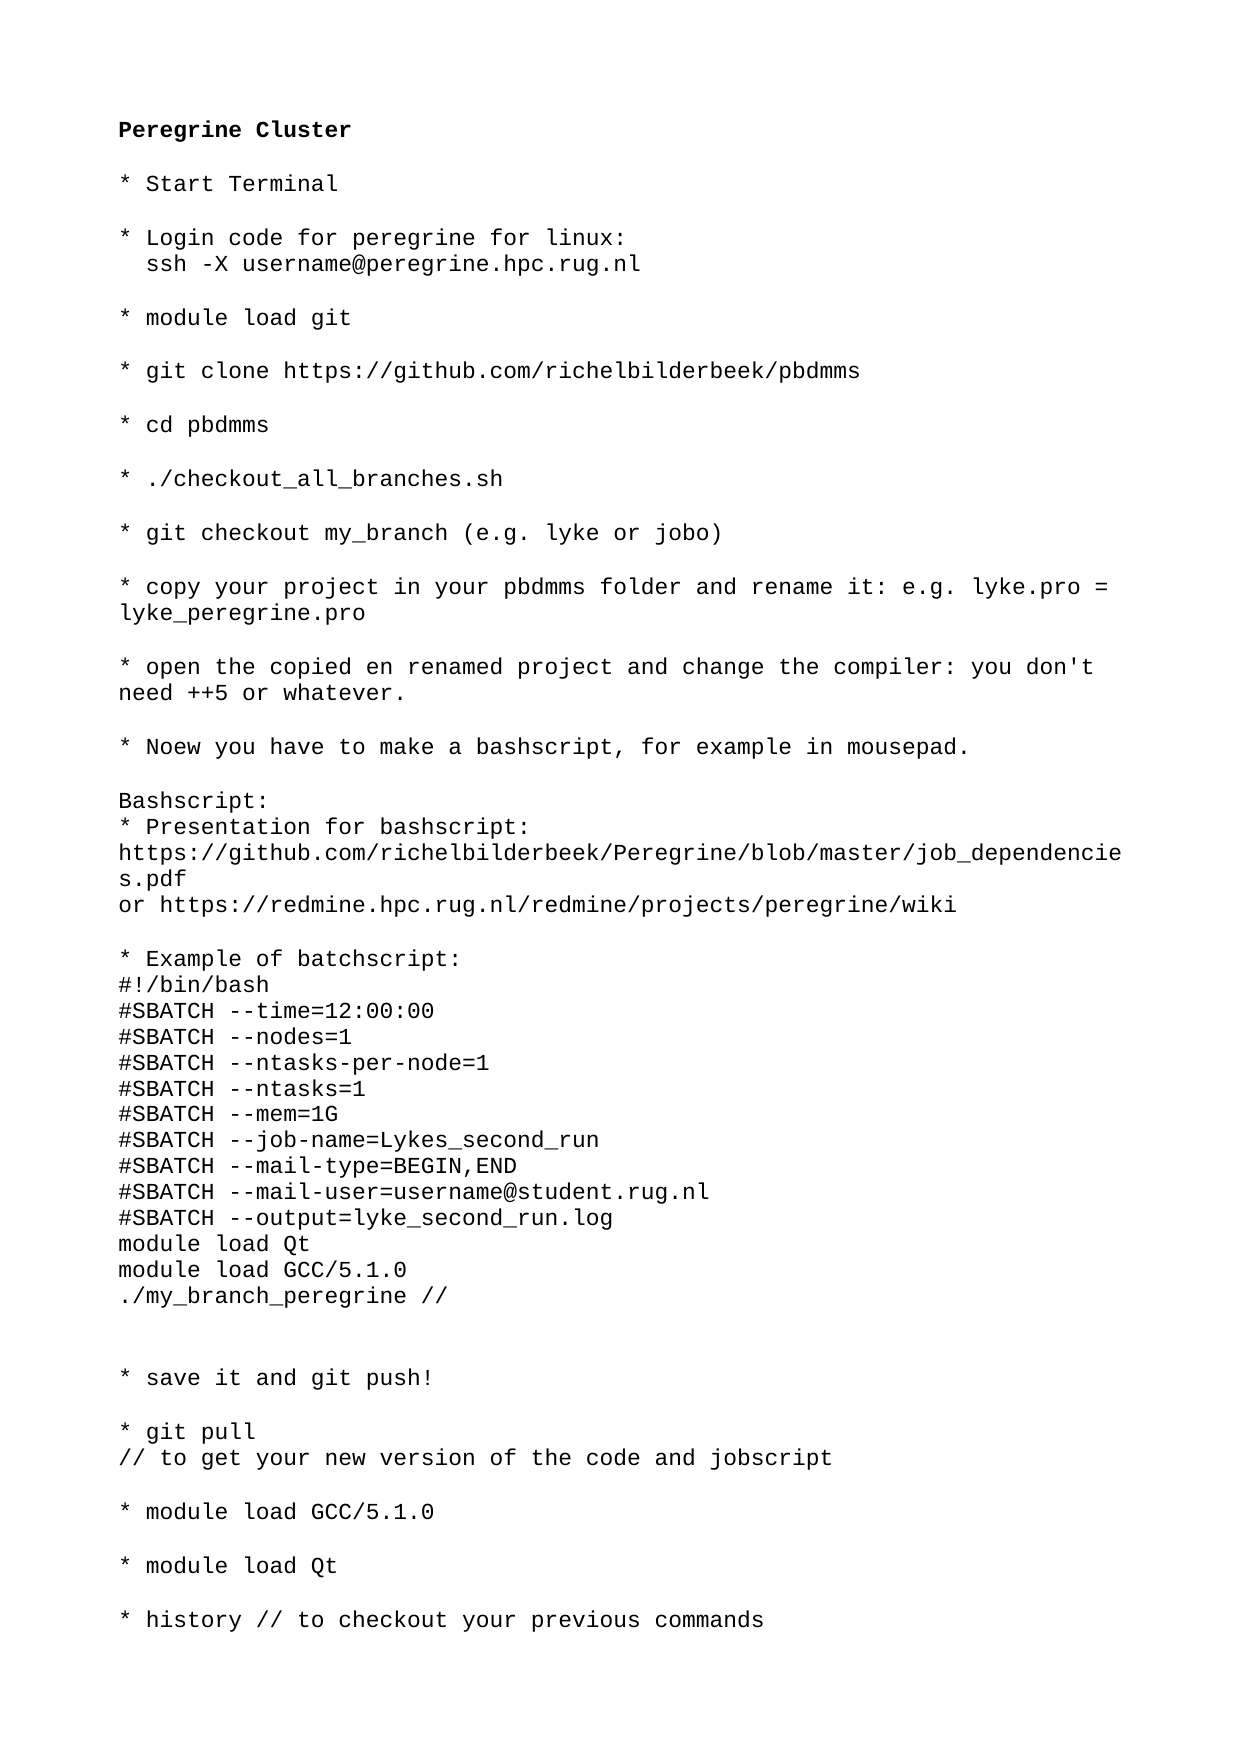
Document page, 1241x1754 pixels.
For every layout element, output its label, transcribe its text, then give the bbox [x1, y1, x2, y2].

text * open the copied en renamed project and change the compiler: you don't need ++5 or whatever. [118, 656, 1122, 707]
text #SBATCH --output=lyke_second_run.log [118, 1207, 1122, 1232]
text #SBATCH --mem=1G [118, 1103, 1122, 1129]
text * Example of batchscript: [118, 947, 1122, 973]
text * Presentation for bashscript: https://github.com/richelbilderbeek/Peregrine/blob/master/job_dependencies.pdf [118, 815, 1122, 893]
text * copy your project in your pbdmms folder and rename it: e.g. lyke.pro = lyke_peregrine.pro [118, 576, 1122, 628]
text * git checkout my_branch (e.g. lyke or jobo) [118, 522, 1122, 548]
text * Login code for peregrine for linux: [118, 226, 1122, 252]
text * module load GCC/5.1.0 [118, 1500, 1122, 1526]
text * git pull [118, 1420, 1122, 1446]
text ssh -X username@peregrine.hpc.rug.nl [118, 252, 1122, 278]
text #!/bin/bash [118, 973, 1122, 999]
text #SBATCH --ntasks-per-node=1 [118, 1051, 1122, 1077]
text #SBATCH --time=12:00:00 [118, 999, 1122, 1025]
text * Start Terminal [118, 172, 1122, 198]
text #SBATCH --job-name=Lykes_second_run [118, 1129, 1122, 1155]
text #SBATCH --mail-type=BEGIN,END [118, 1155, 1122, 1181]
text #SBATCH --ntasks=1 [118, 1077, 1122, 1103]
text module load GCC/5.1.0 [118, 1258, 1122, 1284]
text Peregrine Cluster [118, 118, 1122, 144]
text Bashscript: [118, 789, 1122, 815]
text * module load Qt [118, 1554, 1122, 1580]
text * cd pbdmms [118, 414, 1122, 440]
text or https://redmine.hpc.rug.nl/redmine/projects/peregrine/wiki [118, 893, 1122, 919]
text * Noew you have to make a bashscript, for example in mousepad. [118, 736, 1122, 761]
text * ./checkout_all_branches.sh [118, 468, 1122, 494]
text * history // to checkout your previous commands [118, 1608, 1122, 1634]
text #SBATCH --mail-user=username@student.rug.nl [118, 1181, 1122, 1207]
text module load Qt [118, 1232, 1122, 1258]
text ./my_branch_peregrine // [118, 1284, 1122, 1310]
text * module load git [118, 306, 1122, 332]
text // to get your new version of the code and jobscript [118, 1446, 1122, 1472]
text * git clone https://github.com/richelbilderbeek/pbdmms [118, 360, 1122, 386]
text #SBATCH --nodes=1 [118, 1025, 1122, 1051]
text * save it and git push! [118, 1366, 1122, 1392]
